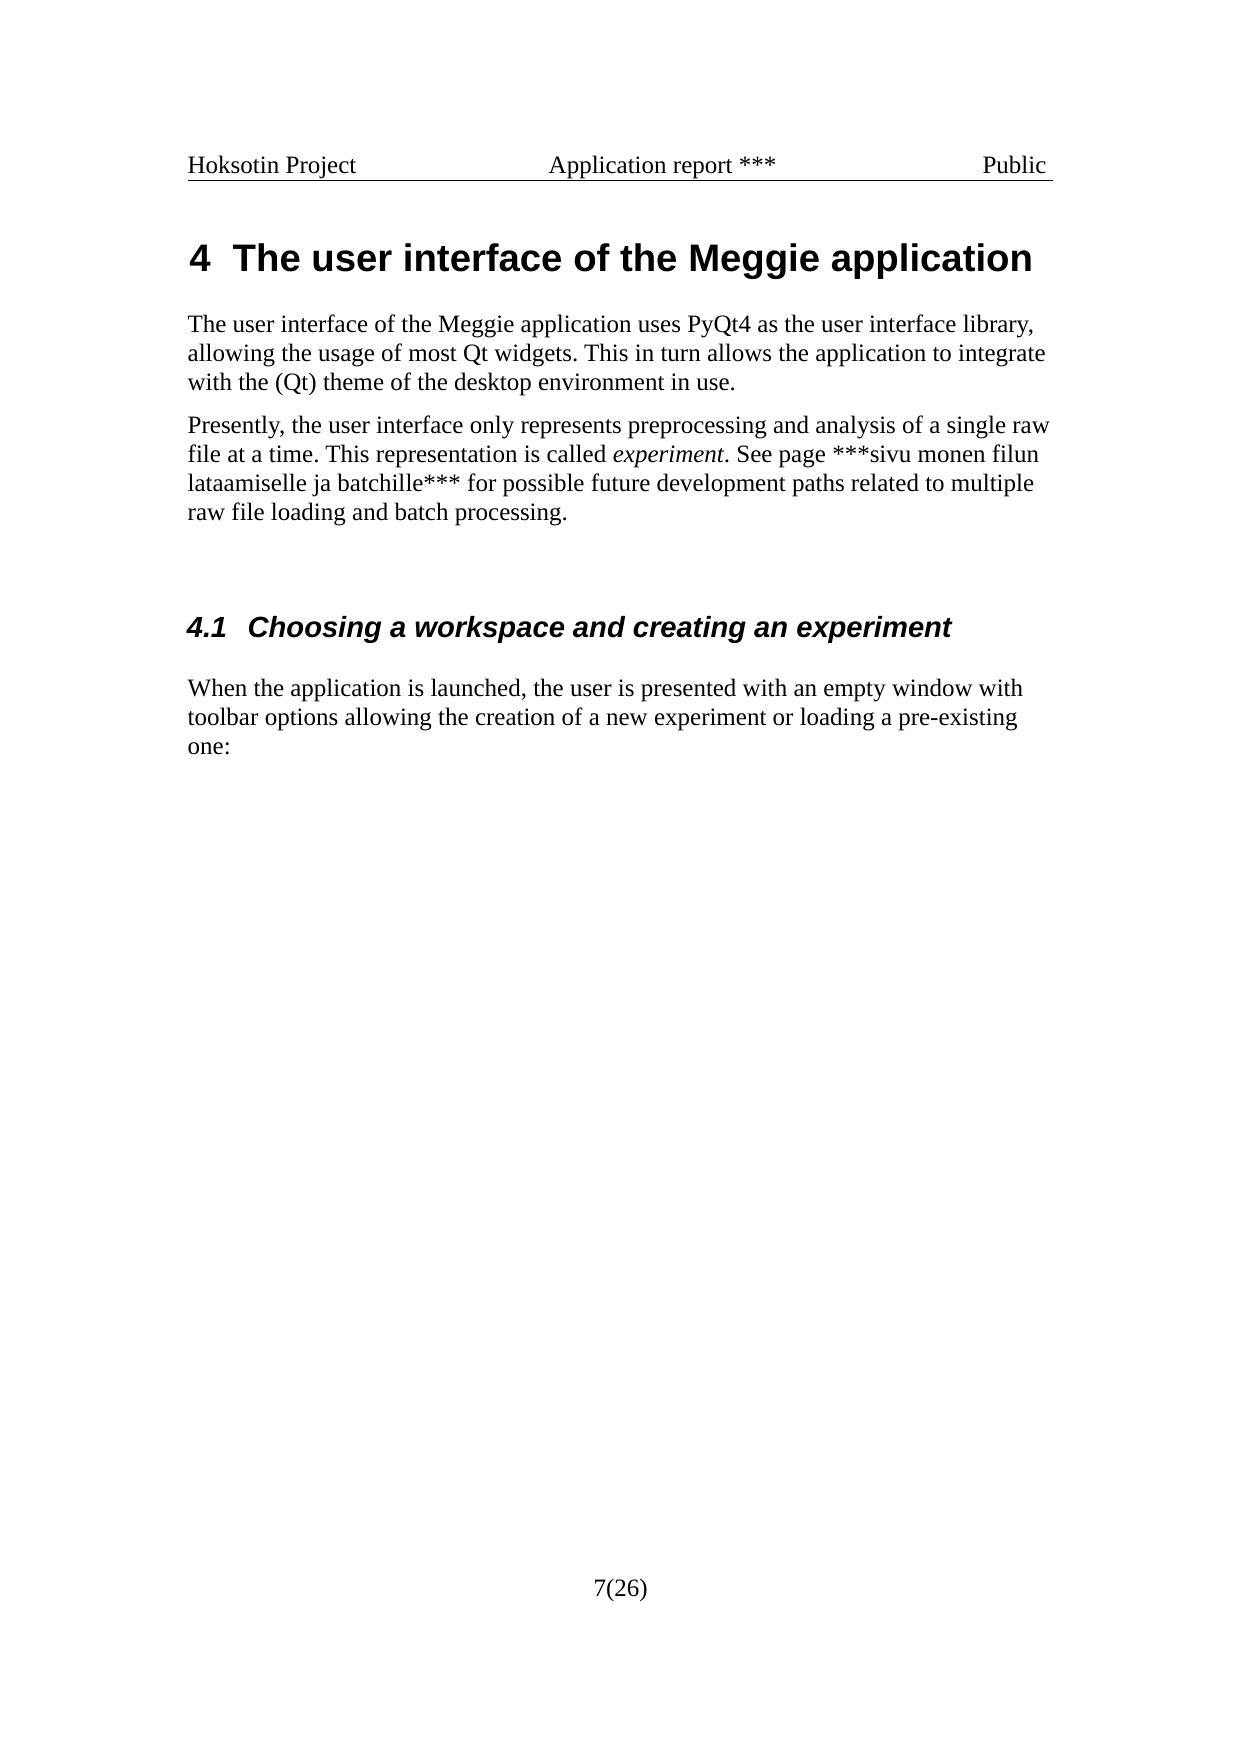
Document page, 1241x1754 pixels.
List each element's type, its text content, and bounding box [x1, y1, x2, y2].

text The user interface of the Meggie application uses PyQt4 as the user interface library, allowing the usage of most Qt widgets. This in turn allows the application to integrate with the (Qt) theme of the desktop environment in use. [187, 309, 1053, 396]
text Presently, the user interface only represents preprocessing and analysis of a single raw file at a time. This representation is called experiment. See page ***sivu monen filun lataamiselle ja batchille*** for possible future development paths related to multiple raw file loading and batch processing. [187, 411, 1053, 526]
subtitle Choosing a workspace and creating an experiment [178, 610, 1053, 643]
text When the application is launched, the user is presented with an empty window with toolbar options allowing the creation of a new experiment or loading a pre-existing one: [187, 673, 1053, 759]
subtitle The user interface of the Meggie application [178, 235, 1053, 279]
